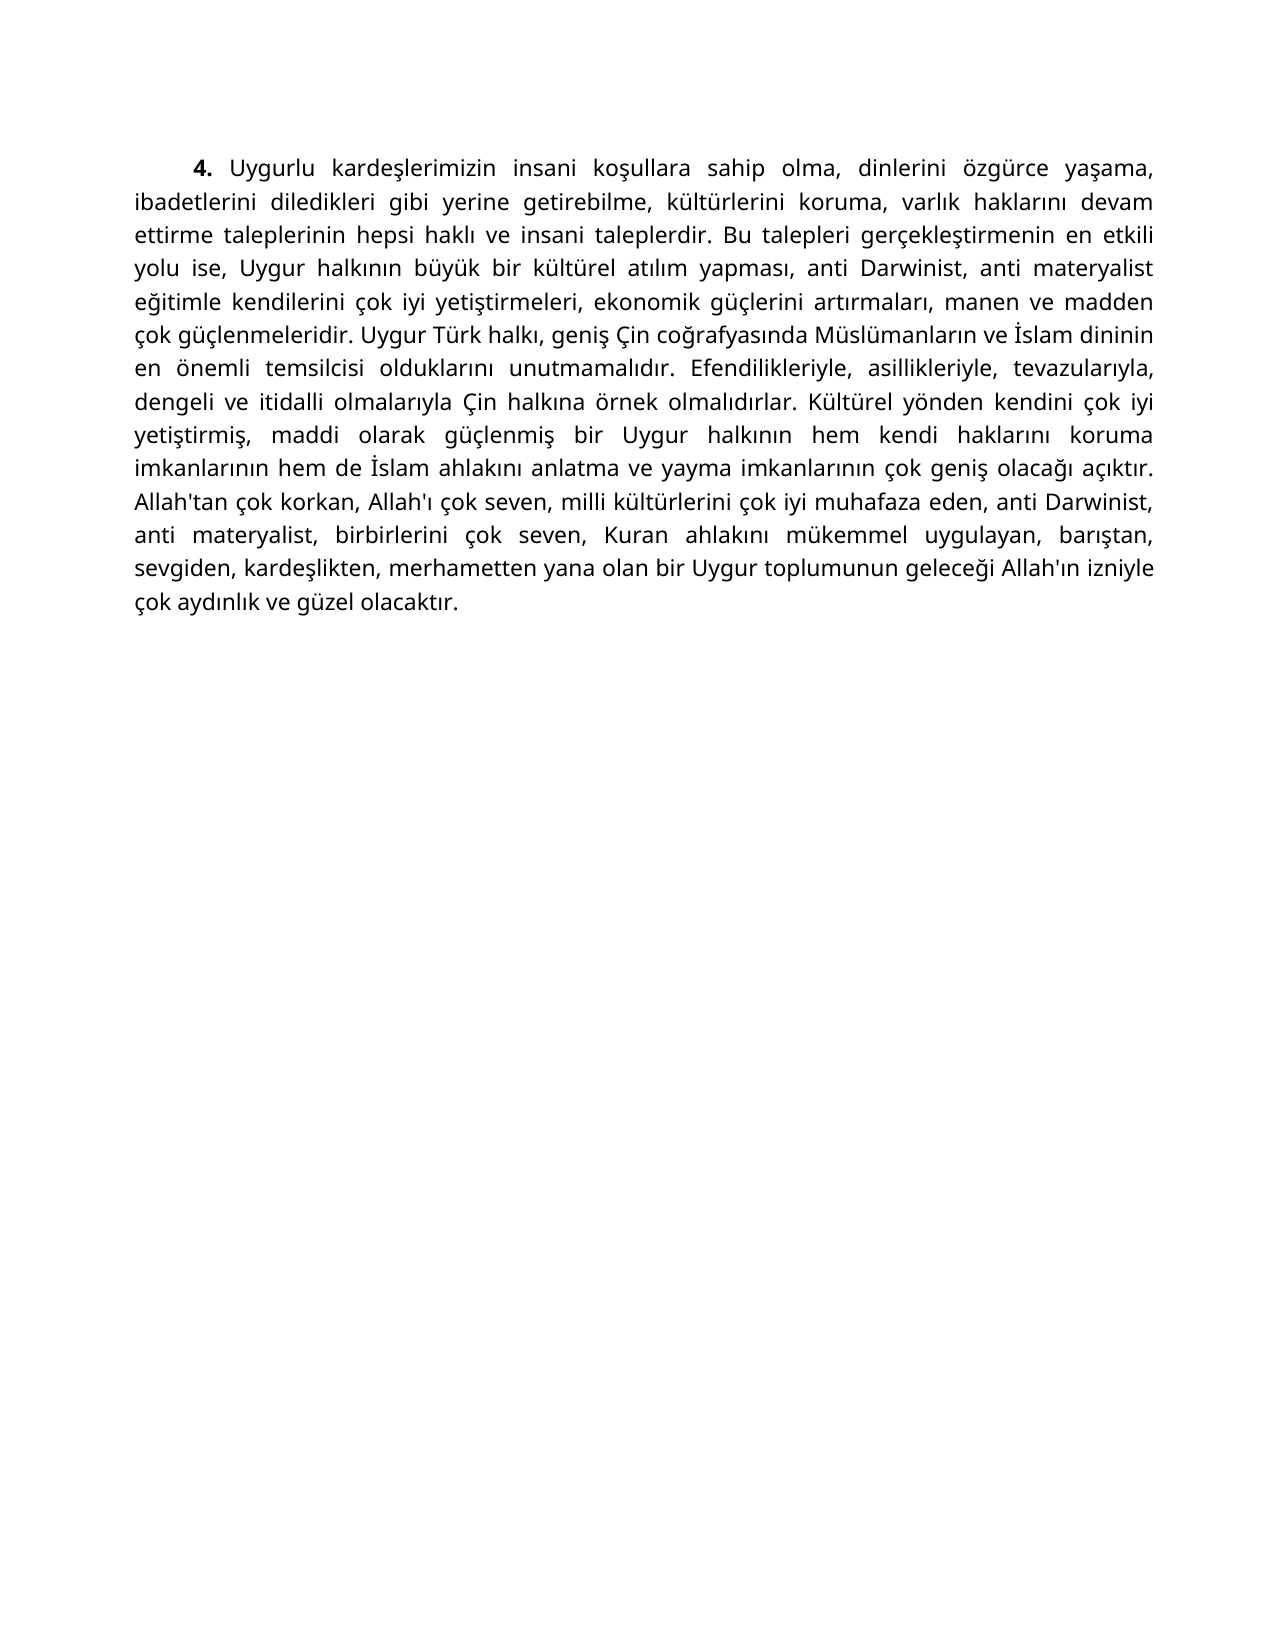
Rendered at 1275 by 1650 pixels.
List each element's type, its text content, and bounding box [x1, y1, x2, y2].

text 4. Uygurlu kardeşlerimizin insani koşullara sahip olma, dinlerini özgürce yaşama, ibadetlerini diledikleri gibi yerine getirebilme, kültürlerini koruma, varlık haklarını devam ettirme taleplerinin hepsi haklı ve insani taleplerdir. Bu talepleri gerçekleştirmenin en etkili yolu ise, Uygur halkının büyük bir kültürel atılım yapması, anti Darwinist, anti materyalist eğitimle kendilerini çok iyi yetiştirmeleri, ekonomik güçlerini artırmaları, manen ve madden çok güçlenmeleridir. Uygur Türk halkı, geniş Çin coğrafyasında Müslümanların ve İslam dininin en önemli temsilcisi olduklarını unutmamalıdır. Efendilikleriyle, asillikleriyle, tevazularıyla, dengeli ve itidalli olmalarıyla Çin halkına örnek olmalıdırlar. Kültürel yönden kendini çok iyi yetiştirmiş, maddi olarak güçlenmiş bir Uygur halkının hem kendi haklarını koruma imkanlarının hem de İslam ahlakını anlatma ve yayma imkanlarının çok geniş olacağı açıktır. Allah'tan çok korkan, Allah'ı çok seven, milli kültürlerini çok iyi muhafaza eden, anti Darwinist, anti materyalist, birbirlerini çok seven, Kuran ahlakını mükemmel uygulayan, barıştan, sevgiden, kardeşlikten, merhametten yana olan bir Uygur toplumunun geleceği Allah'ın izniyle çok aydınlık ve güzel olacaktır. [134, 150, 1155, 617]
